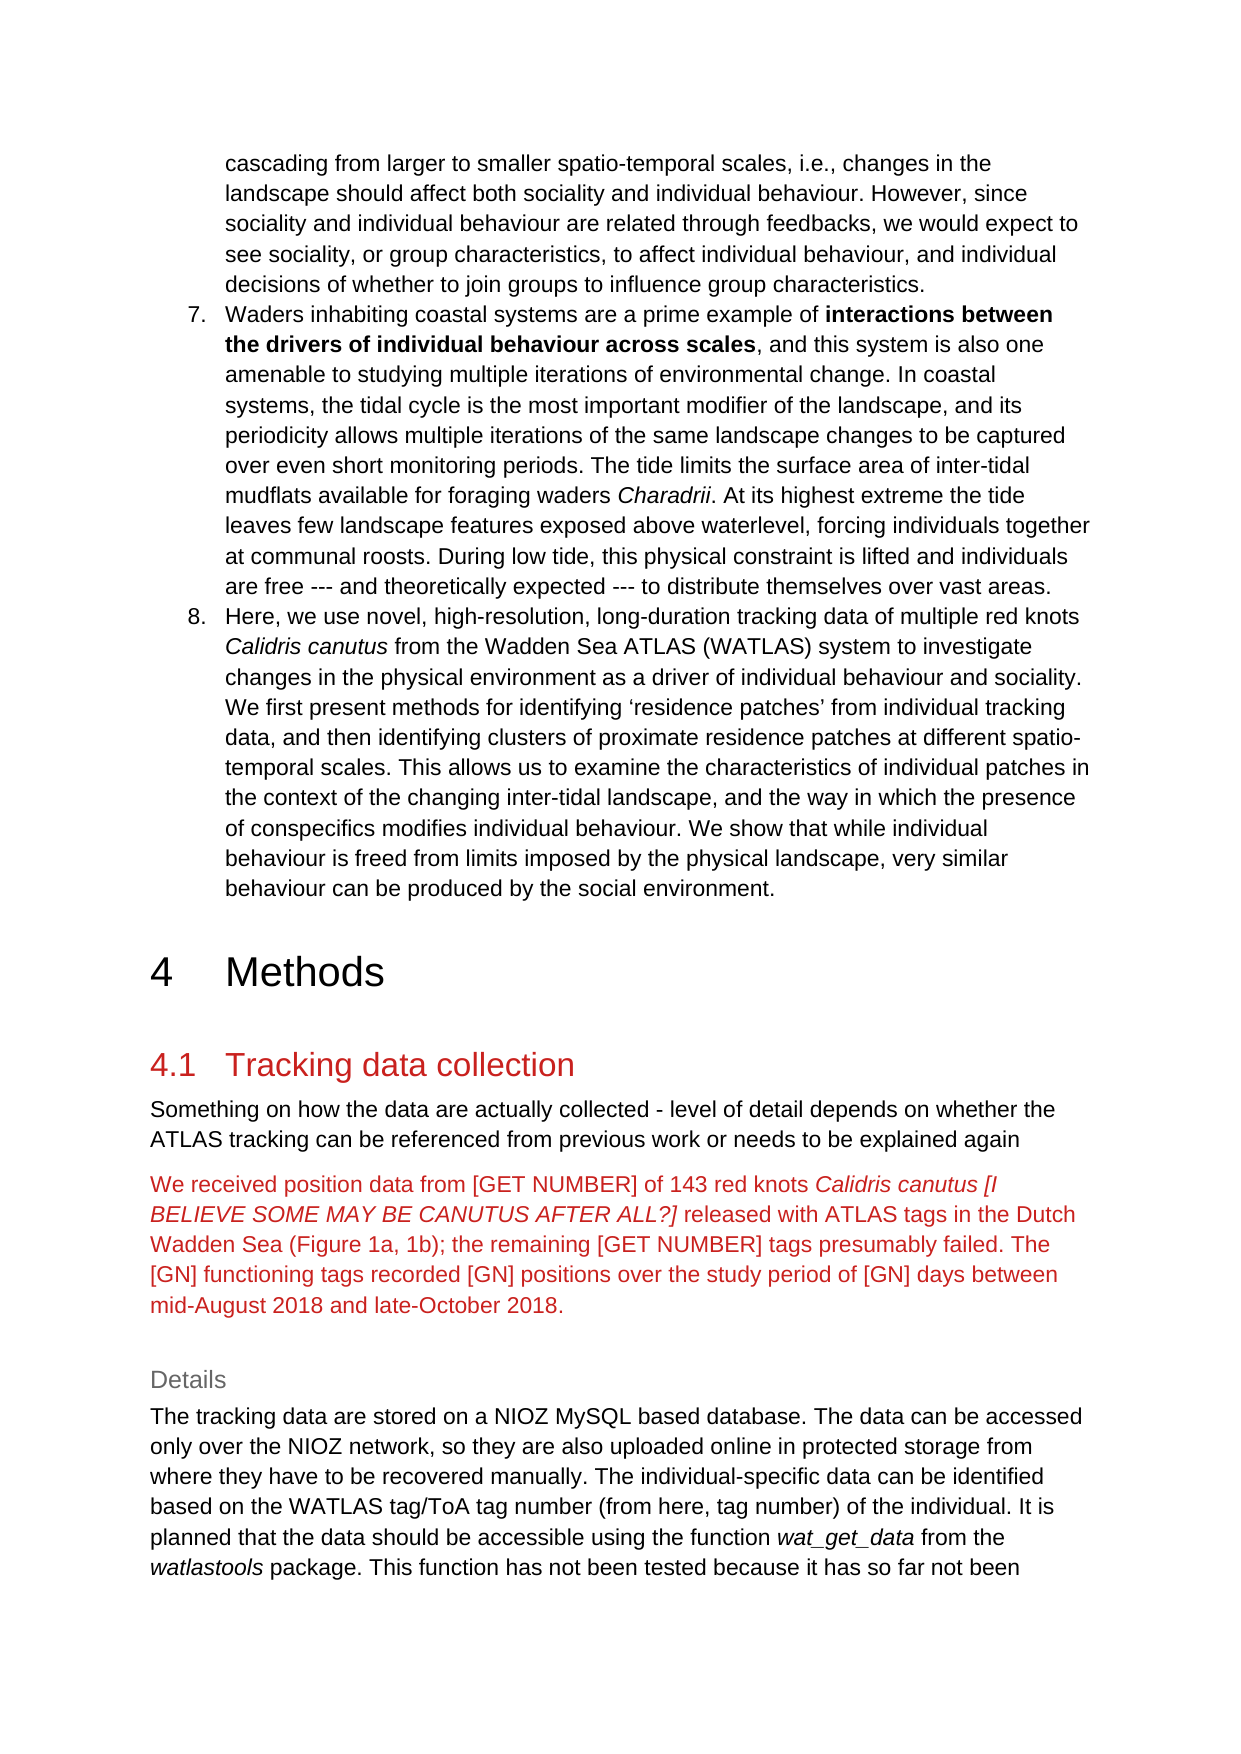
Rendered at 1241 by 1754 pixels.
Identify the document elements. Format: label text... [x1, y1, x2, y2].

text Something on how the data are actually collected - level of detail depends on whether the ATLAS tracking can be referenced from previous work or needs to be explained again [150, 1096, 1091, 1152]
subtitle Details [150, 1366, 1091, 1394]
subtitle Tracking data collection [150, 1045, 1091, 1083]
list cascading from larger to smaller spatio-temporal scales, i.e., changes in the landscape should affect both sociality and individual behaviour. However, since sociality and individual behaviour are related through feedbacks, we would expect to see sociality, or group characteristics, to affect individual behaviour, and individual decisions of whether to join groups to influence group characteristics. [187, 150, 1091, 297]
subtitle Methods [150, 947, 1091, 995]
list Here, we use novel, high-resolution, long-duration tracking data of multiple red knots Calidris canutus from the Wadden Sea ATLAS (WATLAS) system to investigate changes in the physical environment as a driver of individual behaviour and sociality. We first present methods for identifying ‘residence patches’ from individual tracking data, and then identifying clusters of proximate residence patches at different spatio-temporal scales. This allows us to examine the characteristics of individual patches in the context of the changing inter-tidal landscape, and the way in which the presence of conspecifics modifies individual behaviour. We show that while individual behaviour is freed from limits imposed by the physical landscape, very similar behaviour can be produced by the social environment. [187, 603, 1091, 901]
text We received position data from [GET NUMBER] of 143 red knots Calidris canutus [I BELIEVE SOME MAY BE CANUTUS AFTER ALL?] released with ATLAS tags in the Dutch Wadden Sea (Figure 1a, 1b); the remaining [GET NUMBER] tags presumably failed. The [GN] functioning tags recorded [GN] positions over the study period of [GN] days between mid-August 2018 and late-October 2018. [150, 1171, 1091, 1318]
text The tracking data are stored on a NIOZ MySQL based database. The data can be accessed only over the NIOZ network, so they are also uploaded online in protected storage from where they have to be recovered manually. The individual-specific data can be identified based on the WATLAS tag/ToA tag number (from here, tag number) of the individual. It is planned that the data should be accessible using the function wat_get_data from the watlastools package. This function has not been tested because it has so far not been [150, 1403, 1091, 1580]
list Waders inhabiting coastal systems are a prime example of interactions between the drivers of individual behaviour across scales, and this system is also one amenable to studying multiple iterations of environmental change. In coastal systems, the tidal cycle is the most important modifier of the landscape, and its periodicity allows multiple iterations of the same landscape changes to be captured over even short monitoring periods. The tide limits the surface area of inter-tidal mudflats available for foraging waders Charadrii. At its highest extreme the tide leaves few landscape features exposed above waterlevel, forcing individuals together at communal roosts. During low tide, this physical constraint is lifted and individuals are free --- and theoretically expected --- to distribute themselves over vast areas. [187, 301, 1091, 599]
